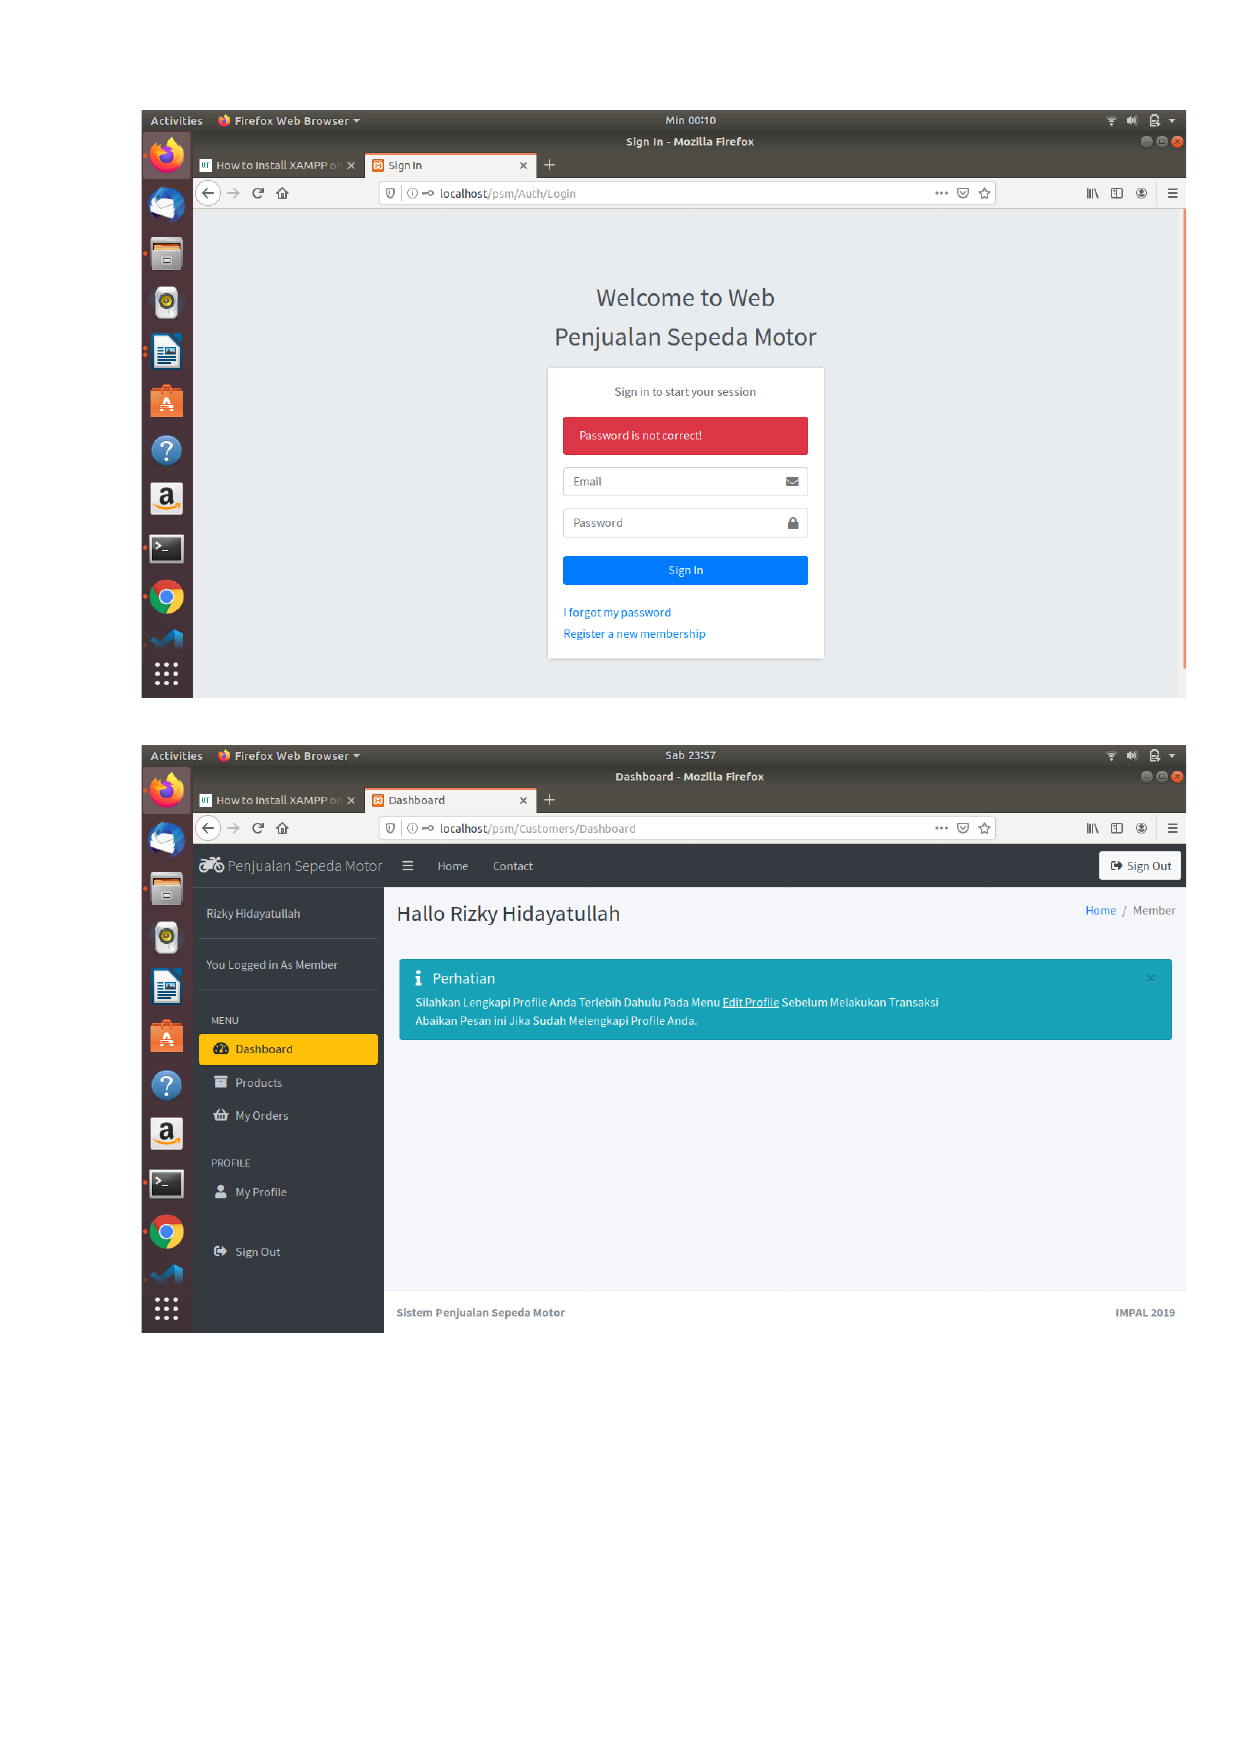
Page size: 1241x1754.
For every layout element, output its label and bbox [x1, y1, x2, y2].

picture [141, 110, 1187, 698]
picture [141, 745, 1187, 1333]
